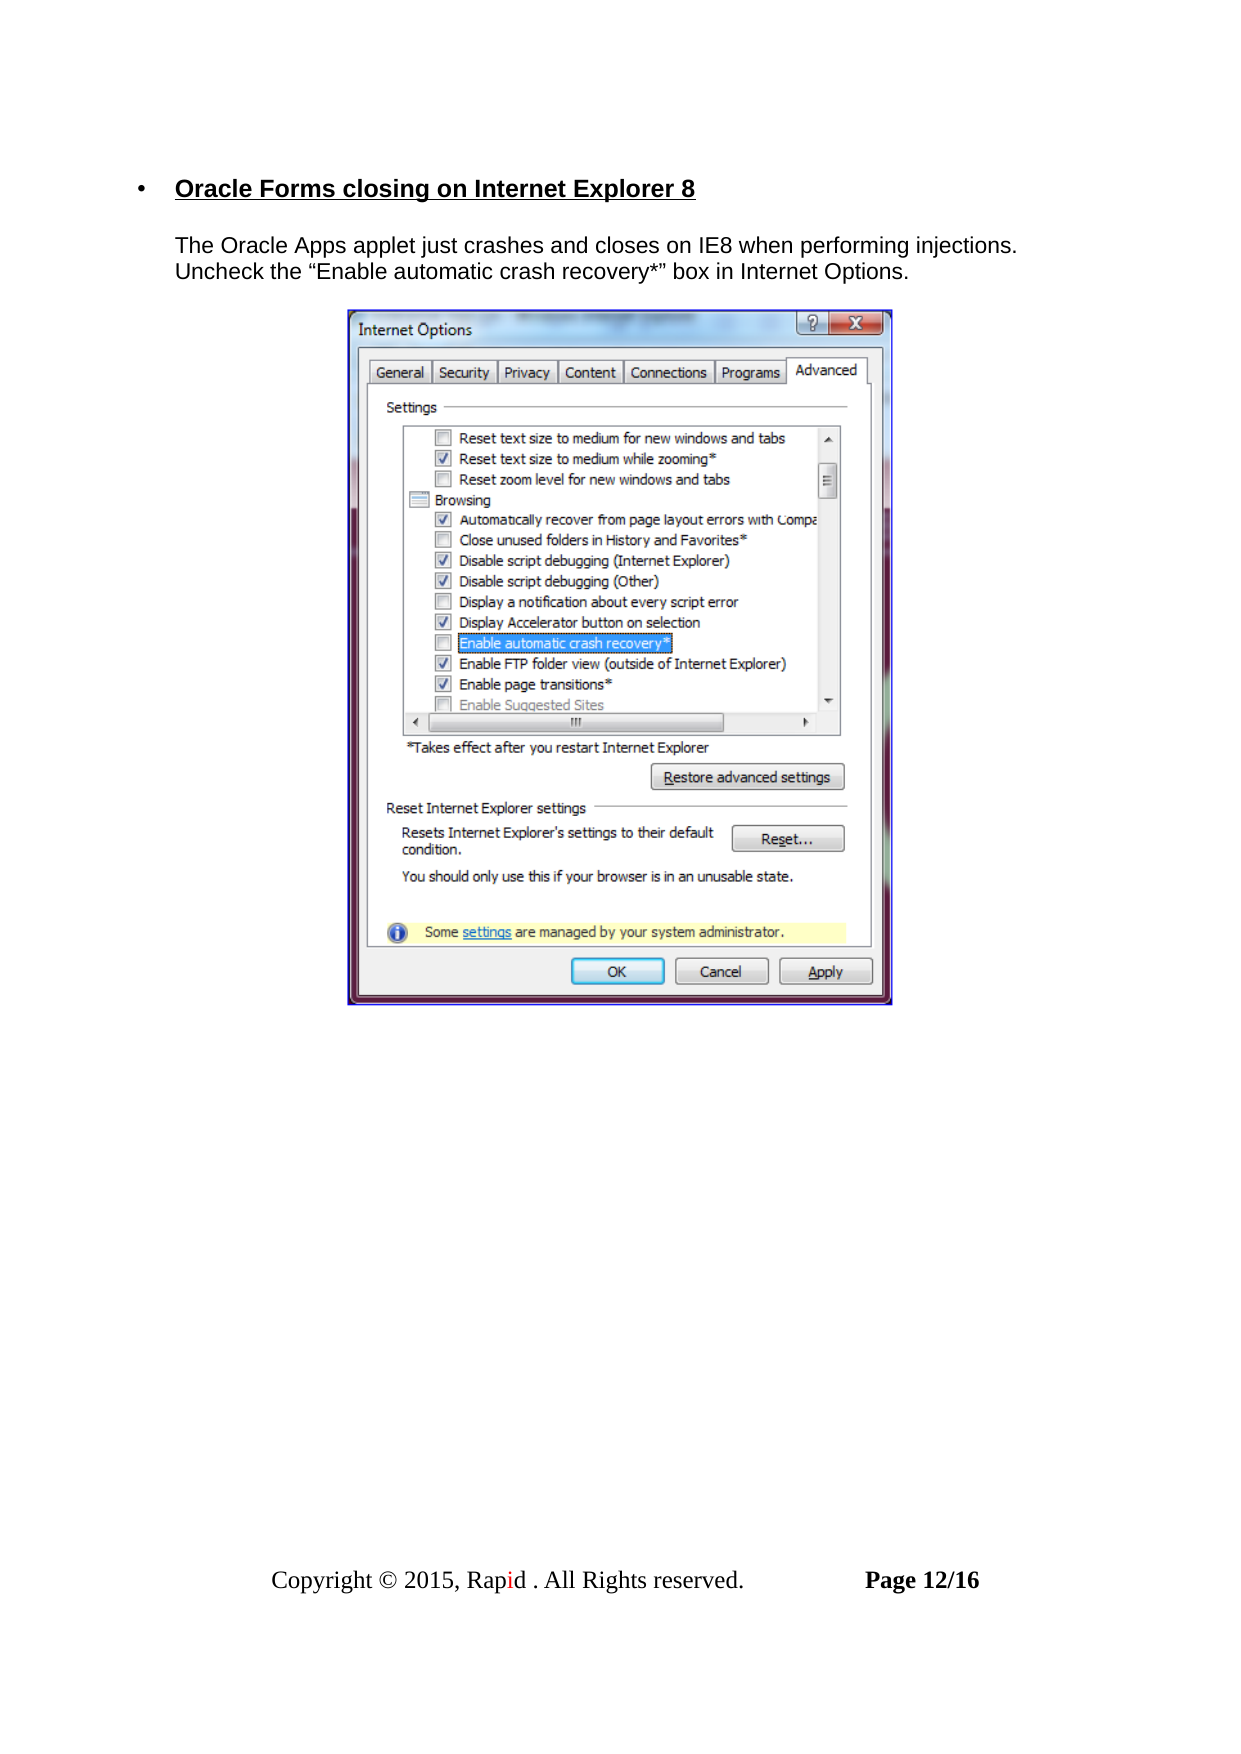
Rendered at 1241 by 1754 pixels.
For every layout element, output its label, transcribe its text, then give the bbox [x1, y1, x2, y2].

list Oracle Forms closing on Internet Explorer 8 [137, 174, 1144, 203]
text The Oracle Apps applet just crashes and closes on IE8 when performing injections. [99, 232, 1144, 258]
text Uncheck the “Enable automatic crash recovery*” box in Internet Options. [99, 258, 1144, 284]
picture [345, 307, 899, 1008]
